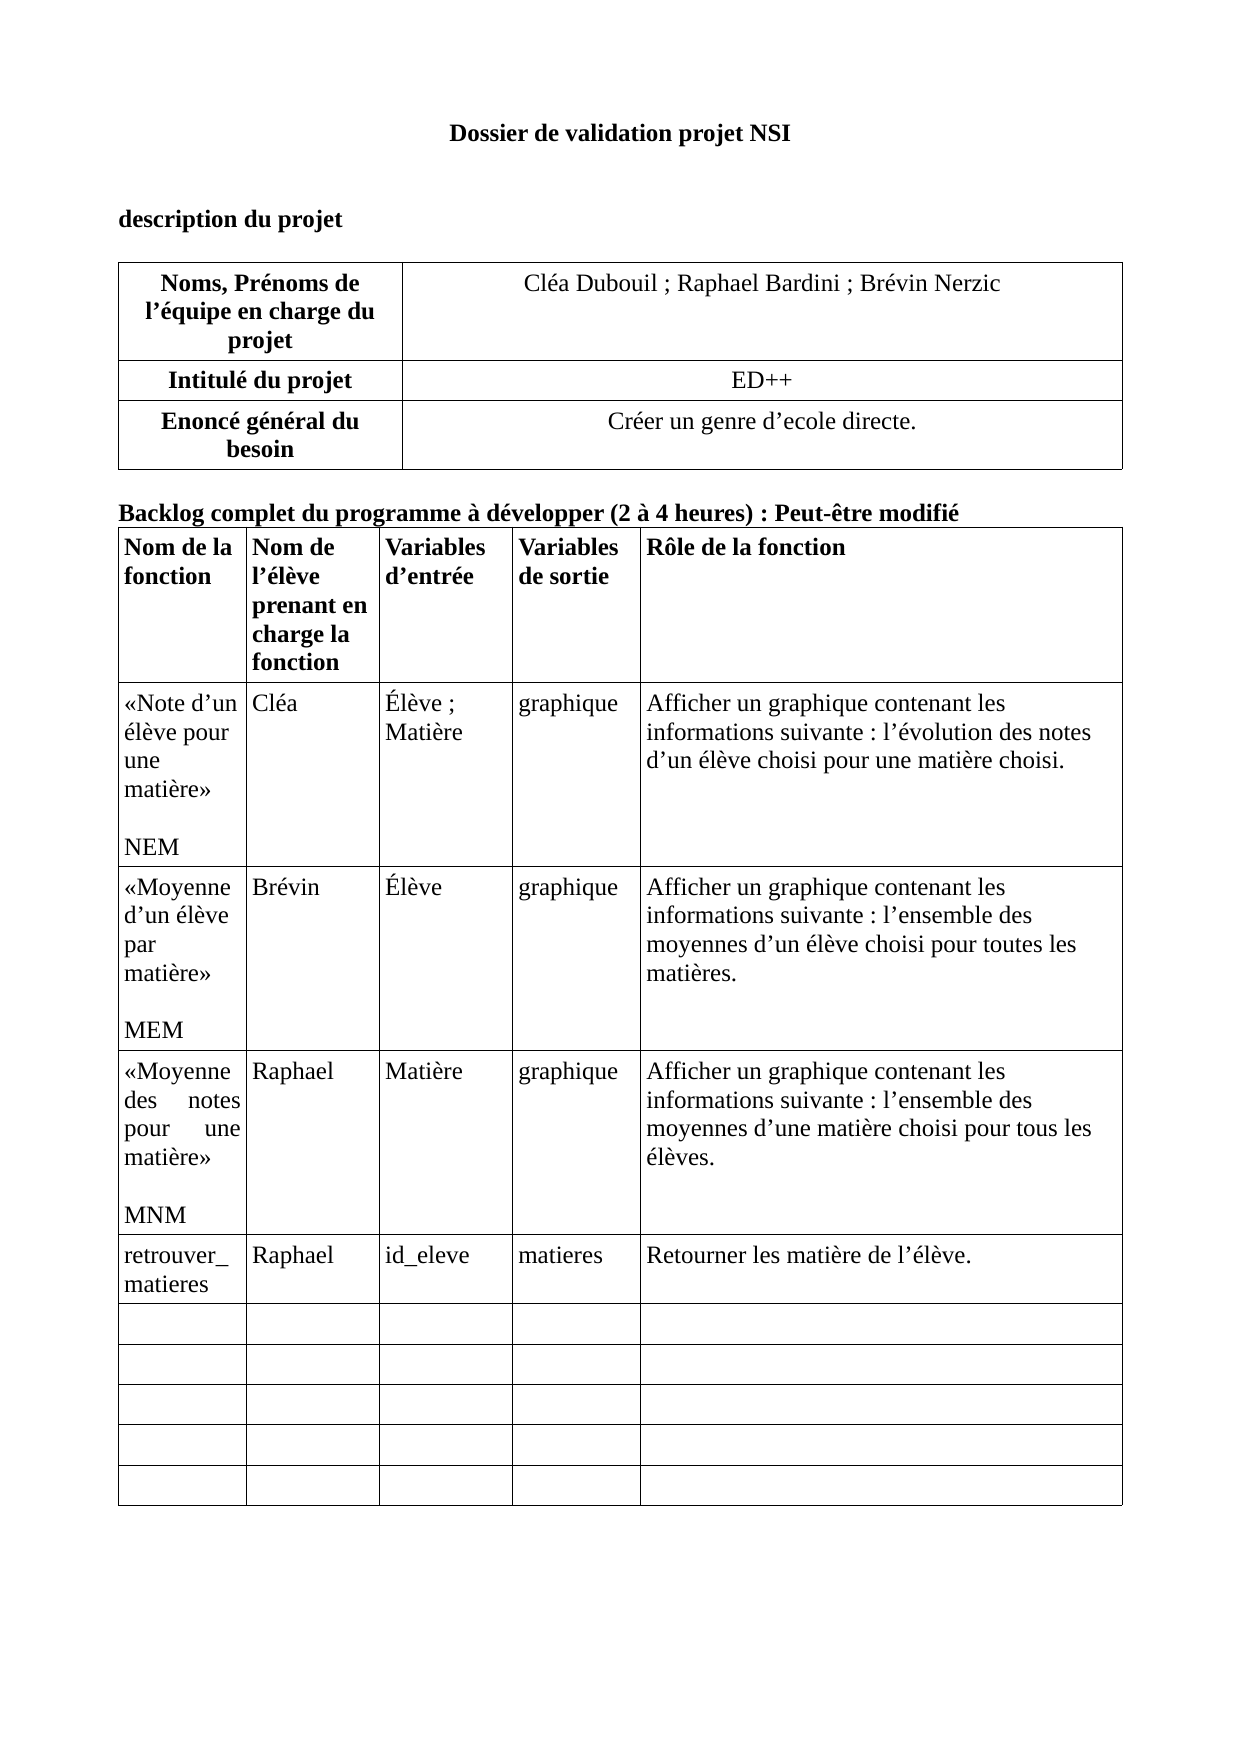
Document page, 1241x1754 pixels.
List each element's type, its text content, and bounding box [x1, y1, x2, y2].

table_cell [513, 1385, 640, 1424]
table_cell Matière [380, 1051, 512, 1234]
table_cell [119, 1304, 246, 1343]
text Dossier de validation projet NSI [118, 118, 1122, 147]
table_cell Créer un genre d’ecole directe. [403, 401, 1122, 469]
table_cell Élève ; Matière [380, 683, 512, 866]
table_cell [119, 1345, 246, 1384]
table_header Rôle de la fonction [641, 528, 1122, 682]
table_cell Retourner les matière de l’élève. [641, 1235, 1122, 1303]
table_cell [247, 1345, 379, 1384]
table_cell [247, 1304, 379, 1343]
table_cell Élève [380, 867, 512, 1050]
table_cell [380, 1425, 512, 1464]
table_header Cléa Dubouil ; Raphael Bardini ; Brévin Nerzic [403, 263, 1122, 360]
table_cell graphique [513, 1051, 640, 1234]
table_header Nom de l’élève prenant en charge la fonction [247, 528, 379, 682]
table_header Variables d’entrée [380, 528, 512, 682]
table_cell «Note d’un élève pour une matière» NEM [119, 683, 246, 866]
table_cell graphique [513, 683, 640, 866]
table_cell Intitulé du projet [119, 361, 402, 400]
table_cell [513, 1304, 640, 1343]
table_cell [380, 1466, 512, 1505]
table_header Nom de la fonction [119, 528, 246, 682]
table_header Noms, Prénoms de l’équipe en charge du projet [119, 263, 402, 360]
table_cell [119, 1466, 246, 1505]
text Backlog complet du programme à développer (2 à 4 heures) : Peut-être modifié [118, 498, 1122, 527]
table_cell [513, 1345, 640, 1384]
table_header Variables de sortie [513, 528, 640, 682]
table_cell Cléa [247, 683, 379, 866]
table_cell [513, 1466, 640, 1505]
table_cell [119, 1425, 246, 1464]
table_cell id_eleve [380, 1235, 512, 1303]
table_cell [641, 1466, 1122, 1505]
table_cell Afficher un graphique contenant les informations suivante : l’ensemble des moyennes d’une matière choisi pour tous les élèves. [641, 1051, 1122, 1234]
table_cell Raphael [247, 1235, 379, 1303]
table_cell matieres [513, 1235, 640, 1303]
table_cell Brévin [247, 867, 379, 1050]
table_cell [641, 1304, 1122, 1343]
table_cell «Moyenne d’un élève par matière» MEM [119, 867, 246, 1050]
table_cell [119, 1385, 246, 1424]
table_cell [247, 1385, 379, 1424]
table_cell Raphael [247, 1051, 379, 1234]
table_cell [380, 1385, 512, 1424]
table_cell [641, 1425, 1122, 1464]
table_cell ED++ [403, 361, 1122, 400]
table_cell «Moyenne des notes pour une matière» MNM [119, 1051, 246, 1234]
table_cell Enoncé général du besoin [119, 401, 402, 469]
table_cell Afficher un graphique contenant les informations suivante : l’évolution des notes d’un élève choisi pour une matière choisi. [641, 683, 1122, 866]
table_cell [380, 1304, 512, 1343]
table_cell [380, 1345, 512, 1384]
table_cell [247, 1425, 379, 1464]
text description du projet [118, 204, 1122, 233]
table_cell [247, 1466, 379, 1505]
table_cell [513, 1425, 640, 1464]
table_cell retrouver_matieres [119, 1235, 246, 1303]
table_cell [641, 1345, 1122, 1384]
table_cell Afficher un graphique contenant les informations suivante : l’ensemble des moyennes d’un élève choisi pour toutes les matières. [641, 867, 1122, 1050]
table_cell graphique [513, 867, 640, 1050]
table_cell [641, 1385, 1122, 1424]
